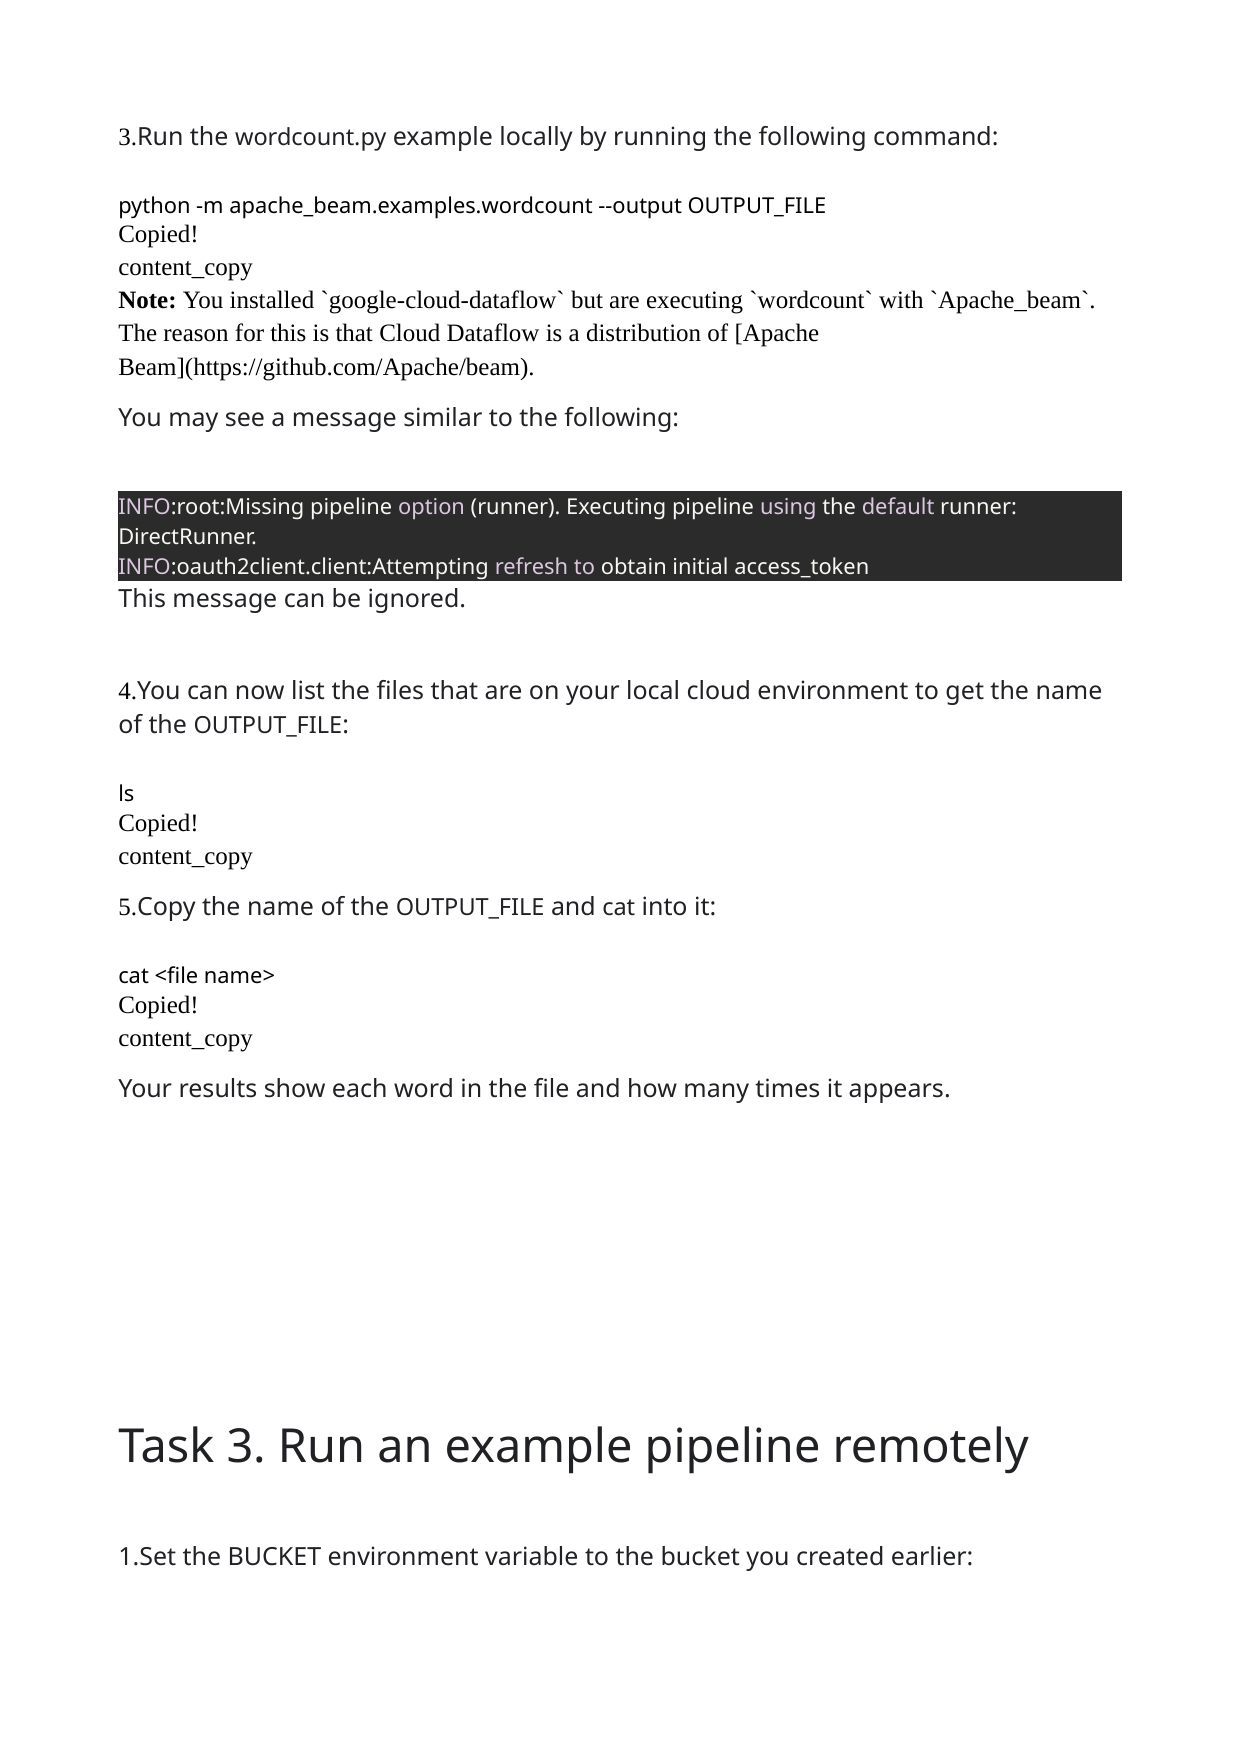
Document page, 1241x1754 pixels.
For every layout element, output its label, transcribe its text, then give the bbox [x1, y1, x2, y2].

text This message can be ignored. [118, 581, 1122, 614]
list Run the wordcount.py example locally by running the following command: [118, 118, 1122, 152]
text content_copy [118, 841, 1122, 870]
text ls [118, 778, 1122, 808]
text content_copy [118, 252, 1122, 281]
text Copied! [118, 808, 1109, 837]
text INFO:oauth2client.client:Attempting refresh to obtain initial access_token [118, 551, 1122, 581]
text INFO:root:Missing pipeline option (runner). Executing pipeline using the default runner: DirectRunner. [118, 491, 1122, 551]
text Copied! [118, 219, 1109, 248]
text content_copy [118, 1023, 1122, 1052]
list Copy the name of the OUTPUT_FILE and cat into it: [118, 888, 1122, 923]
subtitle Task 3. Run an example pipeline remotely [118, 1412, 1122, 1476]
text You may see a message similar to the following: [118, 399, 1122, 433]
text Copied! [118, 990, 1109, 1019]
text python -m apache_beam.examples.wordcount --output OUTPUT_FILE [118, 190, 1122, 219]
list Set the BUCKET environment variable to the bucket you created earlier: [118, 1539, 1122, 1573]
text cat <file name> [118, 960, 1122, 990]
list You can now list the files that are on your local cloud environment to get the name of the OUTPUT_FILE: [118, 672, 1122, 741]
text Note: You installed `google-cloud-dataflow` but are executing `wordcount` with `Apache_beam`. The reason for this is that Cloud Dataflow is a distribution of [Apache Beam](https://github.com/Apache/beam). [118, 286, 1122, 380]
text Your results show each word in the file and how many times it appears. [118, 1071, 1122, 1104]
